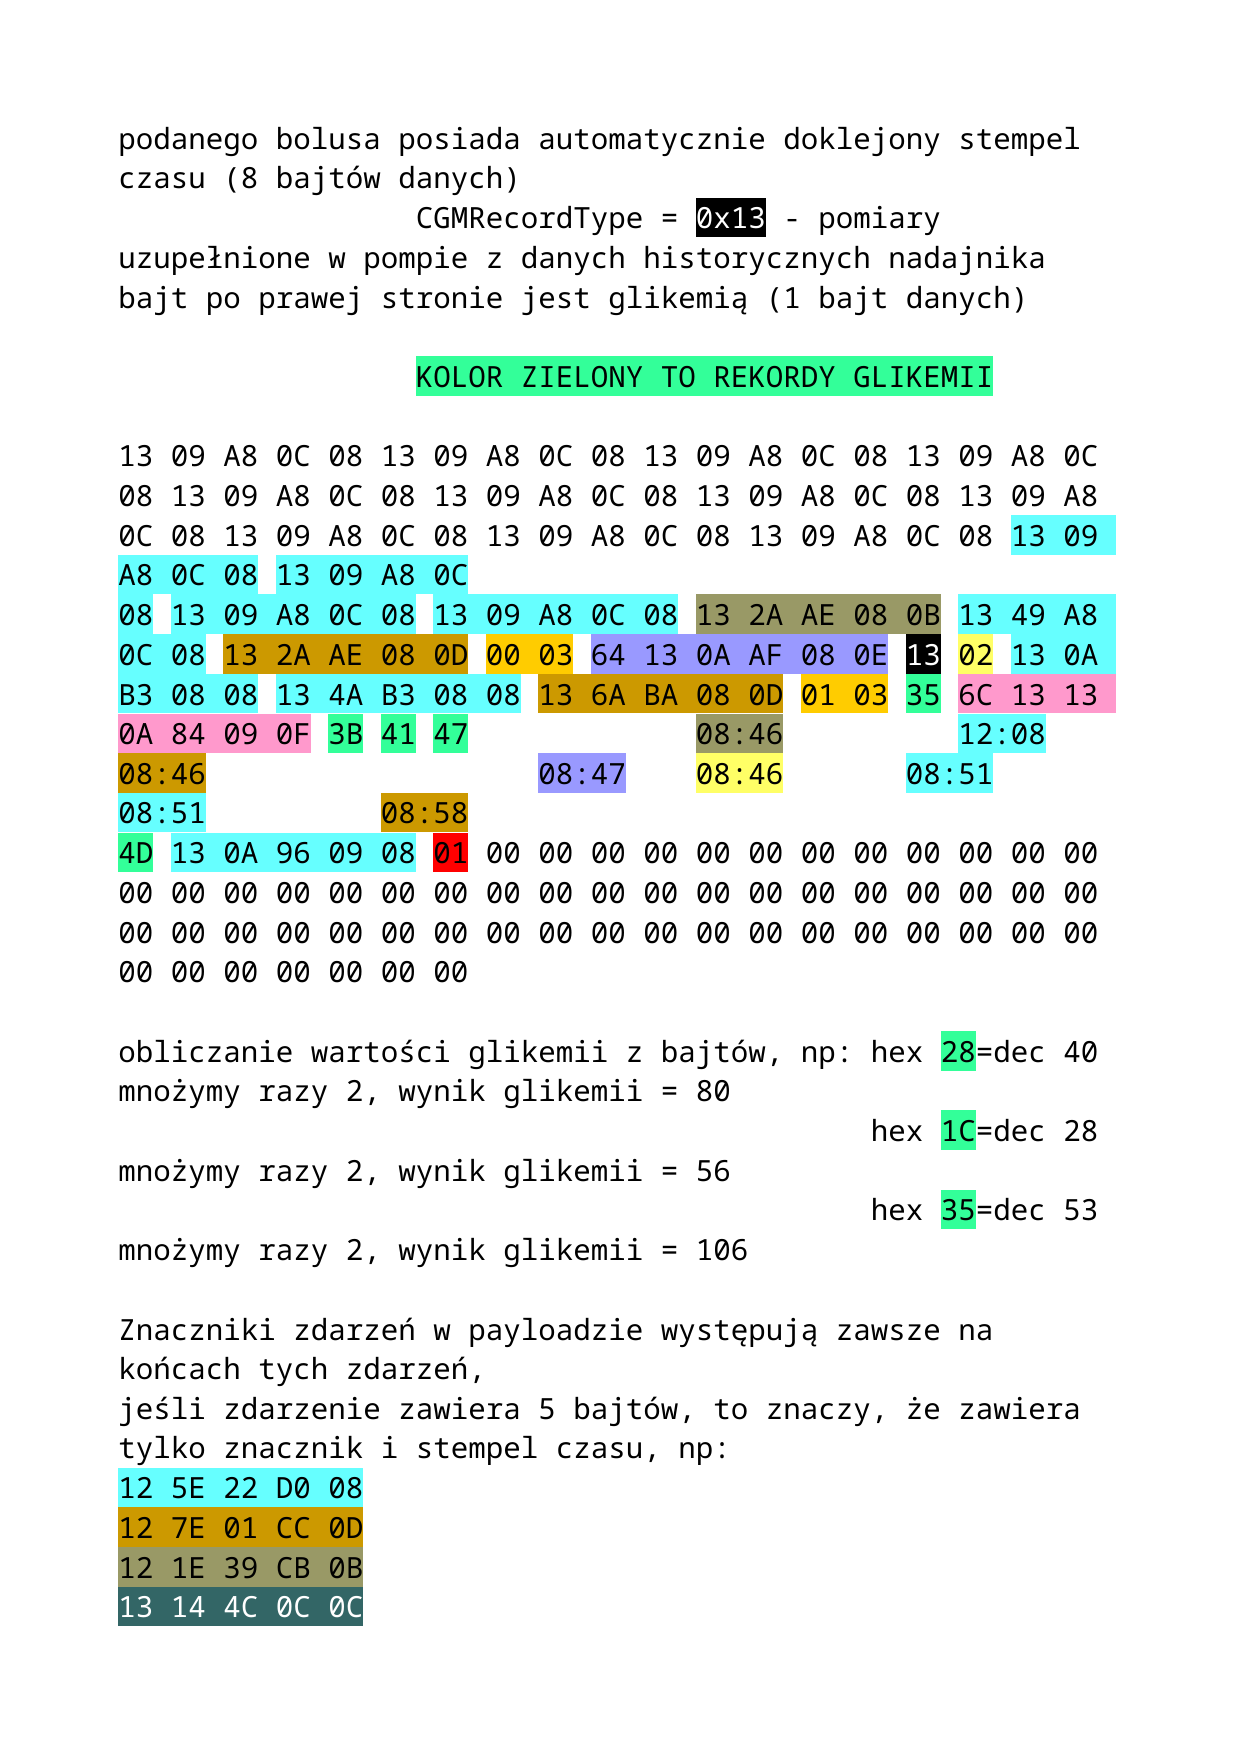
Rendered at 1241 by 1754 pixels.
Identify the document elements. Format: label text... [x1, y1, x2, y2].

text CGMRecordType = 0x13 - pomiary uzupełnione w pompie z danych historycznych nadajnika bajt po prawej stronie jest glikemią (1 bajt danych) [118, 197, 1122, 317]
text hex 35=dec 53 mnożymy razy 2, wynik glikemii = 106 [118, 1190, 1122, 1269]
text 12 1E 39 CB 0B [118, 1547, 1122, 1587]
text obliczanie wartości glikemii z bajtów, np: hex 28=dec 40 mnożymy razy 2, wynik glikemii = 80 [118, 1031, 1122, 1110]
text 4D 13 0A 96 09 08 01 00 00 00 00 00 00 00 00 00 00 00 00 00 00 00 00 00 00 00 00 00 00 00 00 00 00 00 00 00 00 00 00 00 00 00 00 00 00 00 00 00 00 00 00 00 00 00 00 00 00 00 00 00 00 00 00 00 [118, 832, 1122, 991]
text 13 09 A8 0C 08 13 09 A8 0C 08 13 09 A8 0C 08 13 09 A8 0C 08 13 09 A8 0C 08 13 09 A8 0C 08 13 09 A8 0C 08 13 09 A8 0C 08 13 09 A8 0C 08 13 09 A8 0C 08 13 09 A8 0C 08 13 09 A8 0C 08 13 09 A8 0C [118, 436, 1122, 594]
text 12 7E 01 CC 0D [118, 1507, 1122, 1547]
text 13 14 4C 0C 0C [118, 1587, 1122, 1626]
text podanego bolusa posiada automatycznie doklejony stempel czasu (8 bajtów danych) [118, 118, 1122, 197]
text jeśli zdarzenie zawiera 5 bajtów, to znaczy, że zawiera tylko znacznik i stempel czasu, np: [118, 1388, 1122, 1467]
text 12 5E 22 D0 08 [118, 1467, 1122, 1507]
text KOLOR ZIELONY TO REKORDY GLIKEMII [118, 356, 1122, 396]
text 08 13 09 A8 0C 08 13 09 A8 0C 08 13 2A AE 08 0B 13 49 A8 0C 08 13 2A AE 08 0D 00 03 64 13 0A AF 08 0E 13 02 13 0A B3 08 08 13 4A B3 08 08 13 6A BA 08 0D 01 03 35 6C 13 13 0A 84 09 0F 3B 41 47 08:46 12:08 08:46 08:47 08:46 08:51 08:51 08:58 [118, 594, 1122, 832]
text hex 1C=dec 28 mnożymy razy 2, wynik glikemii = 56 [118, 1110, 1122, 1190]
text Znaczniki zdarzeń w payloadzie występują zawsze na końcach tych zdarzeń, [118, 1309, 1122, 1388]
